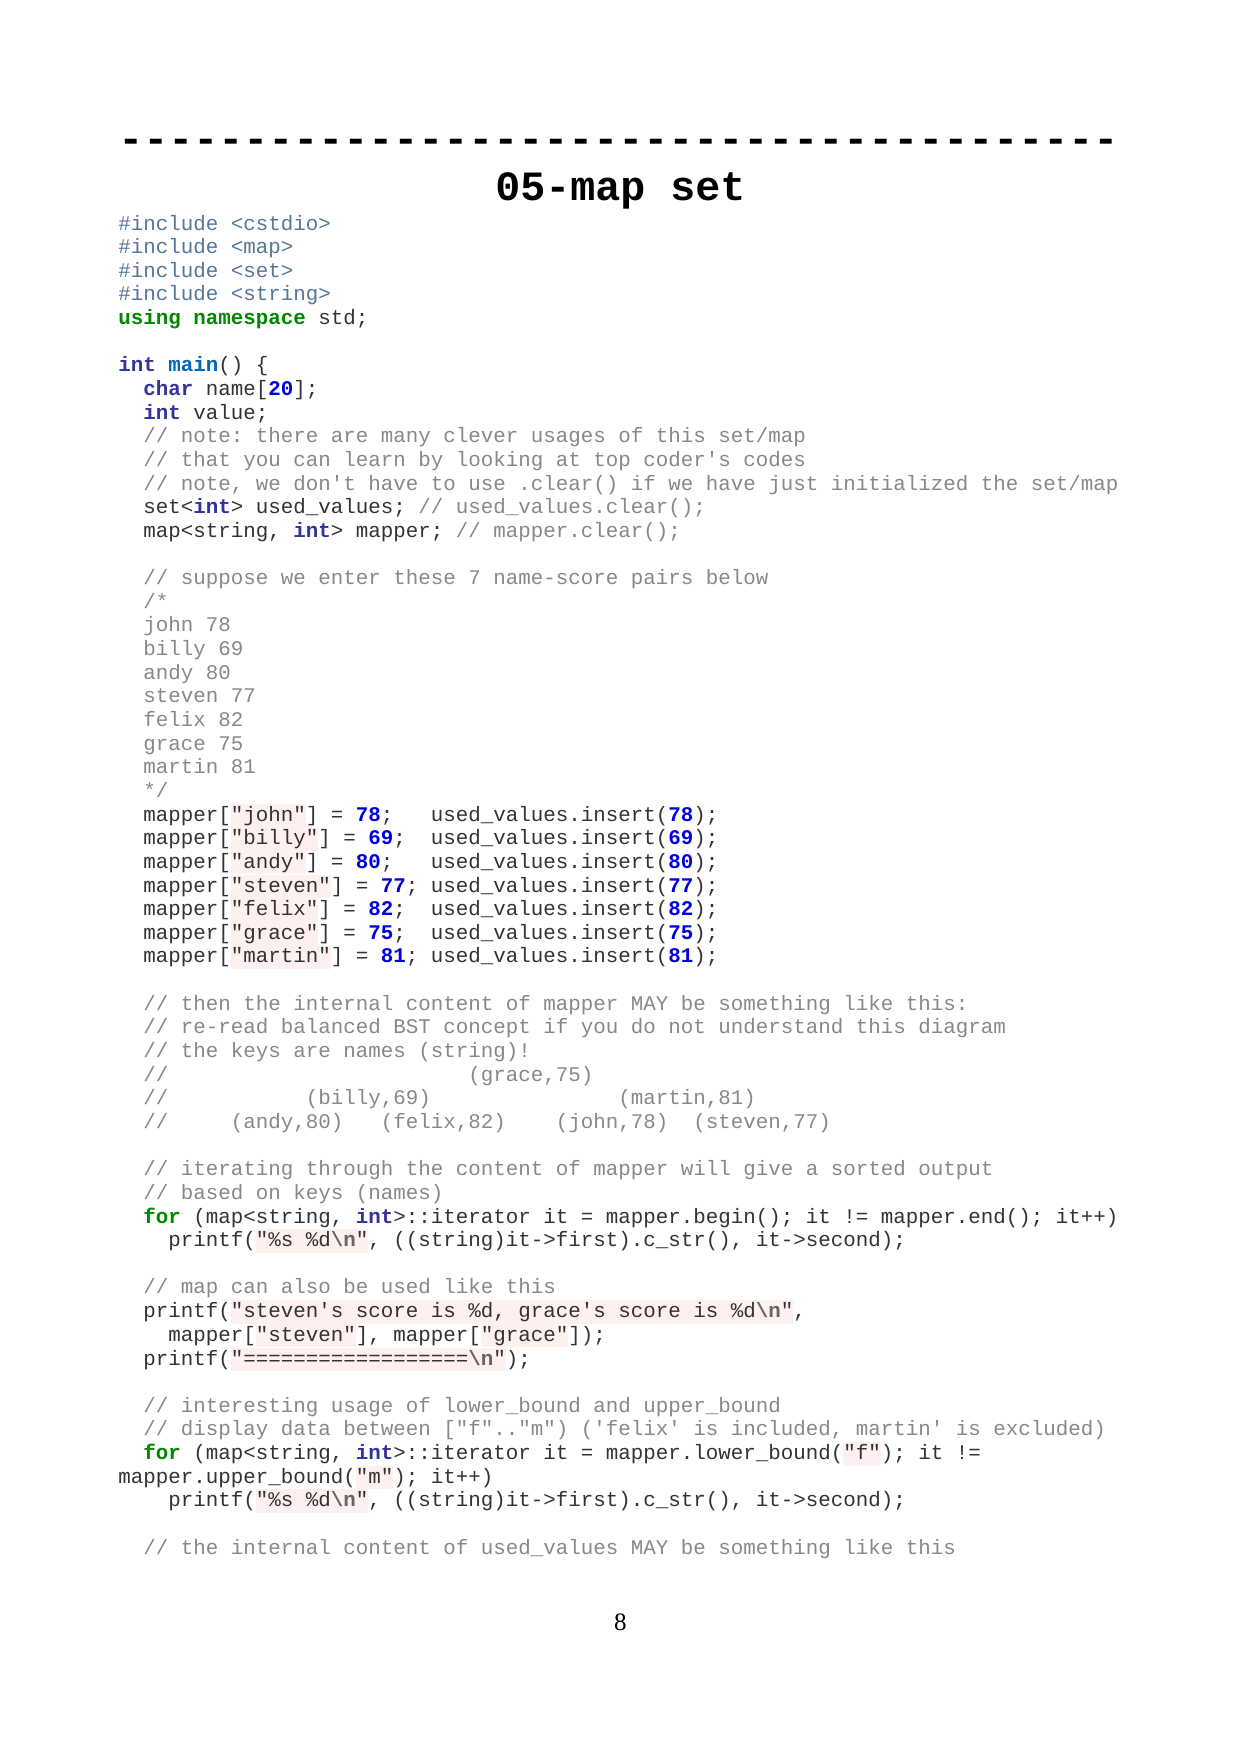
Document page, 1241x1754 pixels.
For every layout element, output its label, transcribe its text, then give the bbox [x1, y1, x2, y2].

text printf("%s %d\n", ((string)it->first).c_str(), it->second); [118, 1489, 1122, 1513]
text mapper["steven"], mapper["grace"]); [118, 1324, 1122, 1347]
text martin 81 [118, 756, 1122, 780]
text mapper["martin"] = 81; used_values.insert(81); [118, 946, 1122, 969]
text mapper["billy"] = 69; used_values.insert(69); [118, 827, 1122, 851]
text /* [118, 591, 1122, 614]
text int main() { [118, 354, 1122, 378]
text int value; [118, 402, 1122, 425]
text // then the internal content of mapper MAY be something like this: [118, 993, 1122, 1016]
text using namespace std; [118, 307, 1122, 331]
text // (andy,80) (felix,82) (john,78) (steven,77) [118, 1111, 1122, 1135]
text // iterating through the content of mapper will give a sorted output [118, 1158, 1122, 1182]
text andy 80 [118, 662, 1122, 685]
text // the internal content of used_values MAY be something like this [118, 1537, 1122, 1560]
text ---------------------------------------- [118, 118, 1122, 165]
text grace 75 [118, 733, 1122, 756]
text steven 77 [118, 685, 1122, 709]
text set<int> used_values; // used_values.clear(); [118, 496, 1122, 520]
text printf("%s %d\n", ((string)it->first).c_str(), it->second); [118, 1229, 1122, 1253]
text for (map<string, int>::iterator it = mapper.lower_bound("f"); it != mapper.upper_bound("m"); it++) [118, 1442, 1122, 1489]
text // (billy,69) (martin,81) [118, 1087, 1122, 1111]
text for (map<string, int>::iterator it = mapper.begin(); it != mapper.end(); it++) [118, 1206, 1122, 1229]
text #include <cstdio> [118, 212, 1122, 236]
text billy 69 [118, 638, 1122, 662]
text john 78 [118, 614, 1122, 638]
text // suppose we enter these 7 name-score pairs below [118, 567, 1122, 591]
text // (grace,75) [118, 1064, 1122, 1087]
text printf("==================\n"); [118, 1347, 1122, 1371]
text // the keys are names (string)! [118, 1040, 1122, 1064]
text // display data between ["f".."m") ('felix' is included, martin' is excluded) [118, 1418, 1122, 1442]
text map<string, int> mapper; // mapper.clear(); [118, 520, 1122, 543]
text // note, we don't have to use .clear() if we have just initialized the set/map [118, 473, 1122, 496]
text 05-map set [118, 165, 1122, 212]
text #include <map> [118, 236, 1122, 260]
text mapper["felix"] = 82; used_values.insert(82); [118, 898, 1122, 922]
text // map can also be used like this [118, 1277, 1122, 1300]
text // note: there are many clever usages of this set/map [118, 425, 1122, 449]
text #include <set> [118, 260, 1122, 283]
text mapper["john"] = 78; used_values.insert(78); [118, 804, 1122, 827]
text char name[20]; [118, 378, 1122, 402]
text mapper["steven"] = 77; used_values.insert(77); [118, 874, 1122, 898]
text printf("steven's score is %d, grace's score is %d\n", [118, 1300, 1122, 1324]
text // re-read balanced BST concept if you do not understand this diagram [118, 1016, 1122, 1040]
text mapper["grace"] = 75; used_values.insert(75); [118, 922, 1122, 946]
text // that you can learn by looking at top coder's codes [118, 449, 1122, 473]
text #include <string> [118, 283, 1122, 307]
text // based on keys (names) [118, 1182, 1122, 1206]
text mapper["andy"] = 80; used_values.insert(80); [118, 851, 1122, 874]
text */ [118, 780, 1122, 804]
text felix 82 [118, 709, 1122, 733]
text // interesting usage of lower_bound and upper_bound [118, 1395, 1122, 1418]
